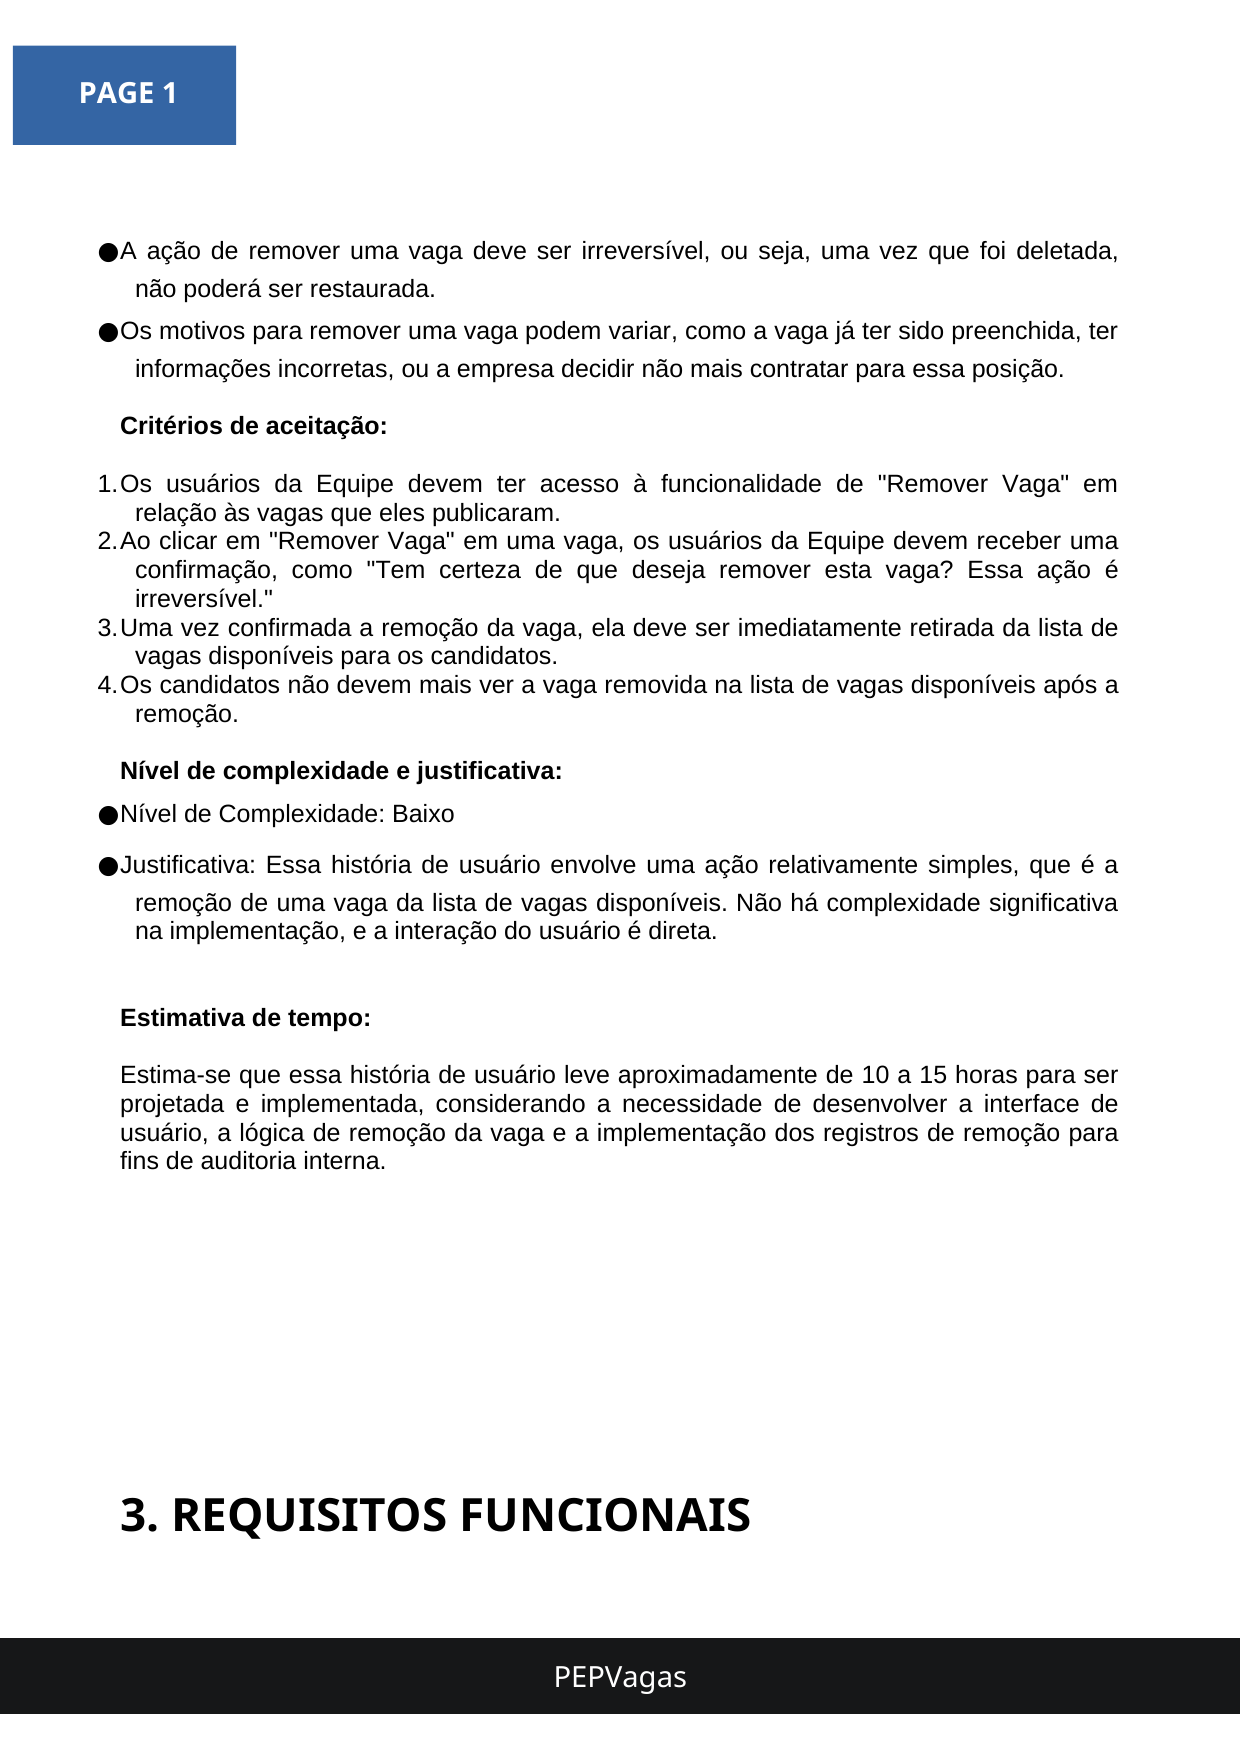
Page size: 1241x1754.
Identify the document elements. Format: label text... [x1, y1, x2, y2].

list Nível de Complexidade: Baixo [97, 785, 1120, 836]
list Justificativa: Essa história de usuário envolve uma ação relativamente simples, que é a remoção de uma vaga da lista de vagas disponíveis. Não há complexidade significativa na implementação, e a interação do usuário é direta. [97, 836, 1120, 945]
list Os motivos para remover uma vaga podem variar, como a vaga já ter sido preenchida, ter informações incorretas, ou a empresa decidir não mais contratar para essa posição. [97, 303, 1120, 383]
list Ao clicar em "Remover Vaga" em uma vaga, os usuários da Equipe devem receber uma confirmação, como "Tem certeza de que deseja remover esta vaga? Essa ação é irreversível." [97, 526, 1120, 613]
list A ação de remover uma vaga deve ser irreversível, ou seja, uma vez que foi deletada, não poderá ser restaurada. [97, 223, 1120, 303]
text Estimativa de tempo: [120, 1003, 1120, 1031]
subtitle 3. REQUISITOS FUNCIONAIS [120, 1482, 1120, 1544]
list Os usuários da Equipe devem ter acesso à funcionalidade de "Remover Vaga" em relação às vagas que eles publicaram. [97, 469, 1120, 526]
list Uma vez confirmada a remoção da vaga, ela deve ser imediatamente retirada da lista de vagas disponíveis para os candidatos. [97, 613, 1120, 670]
text Estima-se que essa história de usuário leve aproximadamente de 10 a 15 horas para ser projetada e implementada, considerando a necessidade de desenvolver a interface de usuário, a lógica de remoção da vaga e a implementação dos registros de remoção para fins de auditoria interna. [120, 1060, 1120, 1175]
text Critérios de aceitação: [120, 411, 1120, 440]
text Nível de complexidade e justificativa: [120, 756, 1120, 785]
list Os candidatos não devem mais ver a vaga removida na lista de vagas disponíveis após a remoção. [97, 670, 1120, 728]
